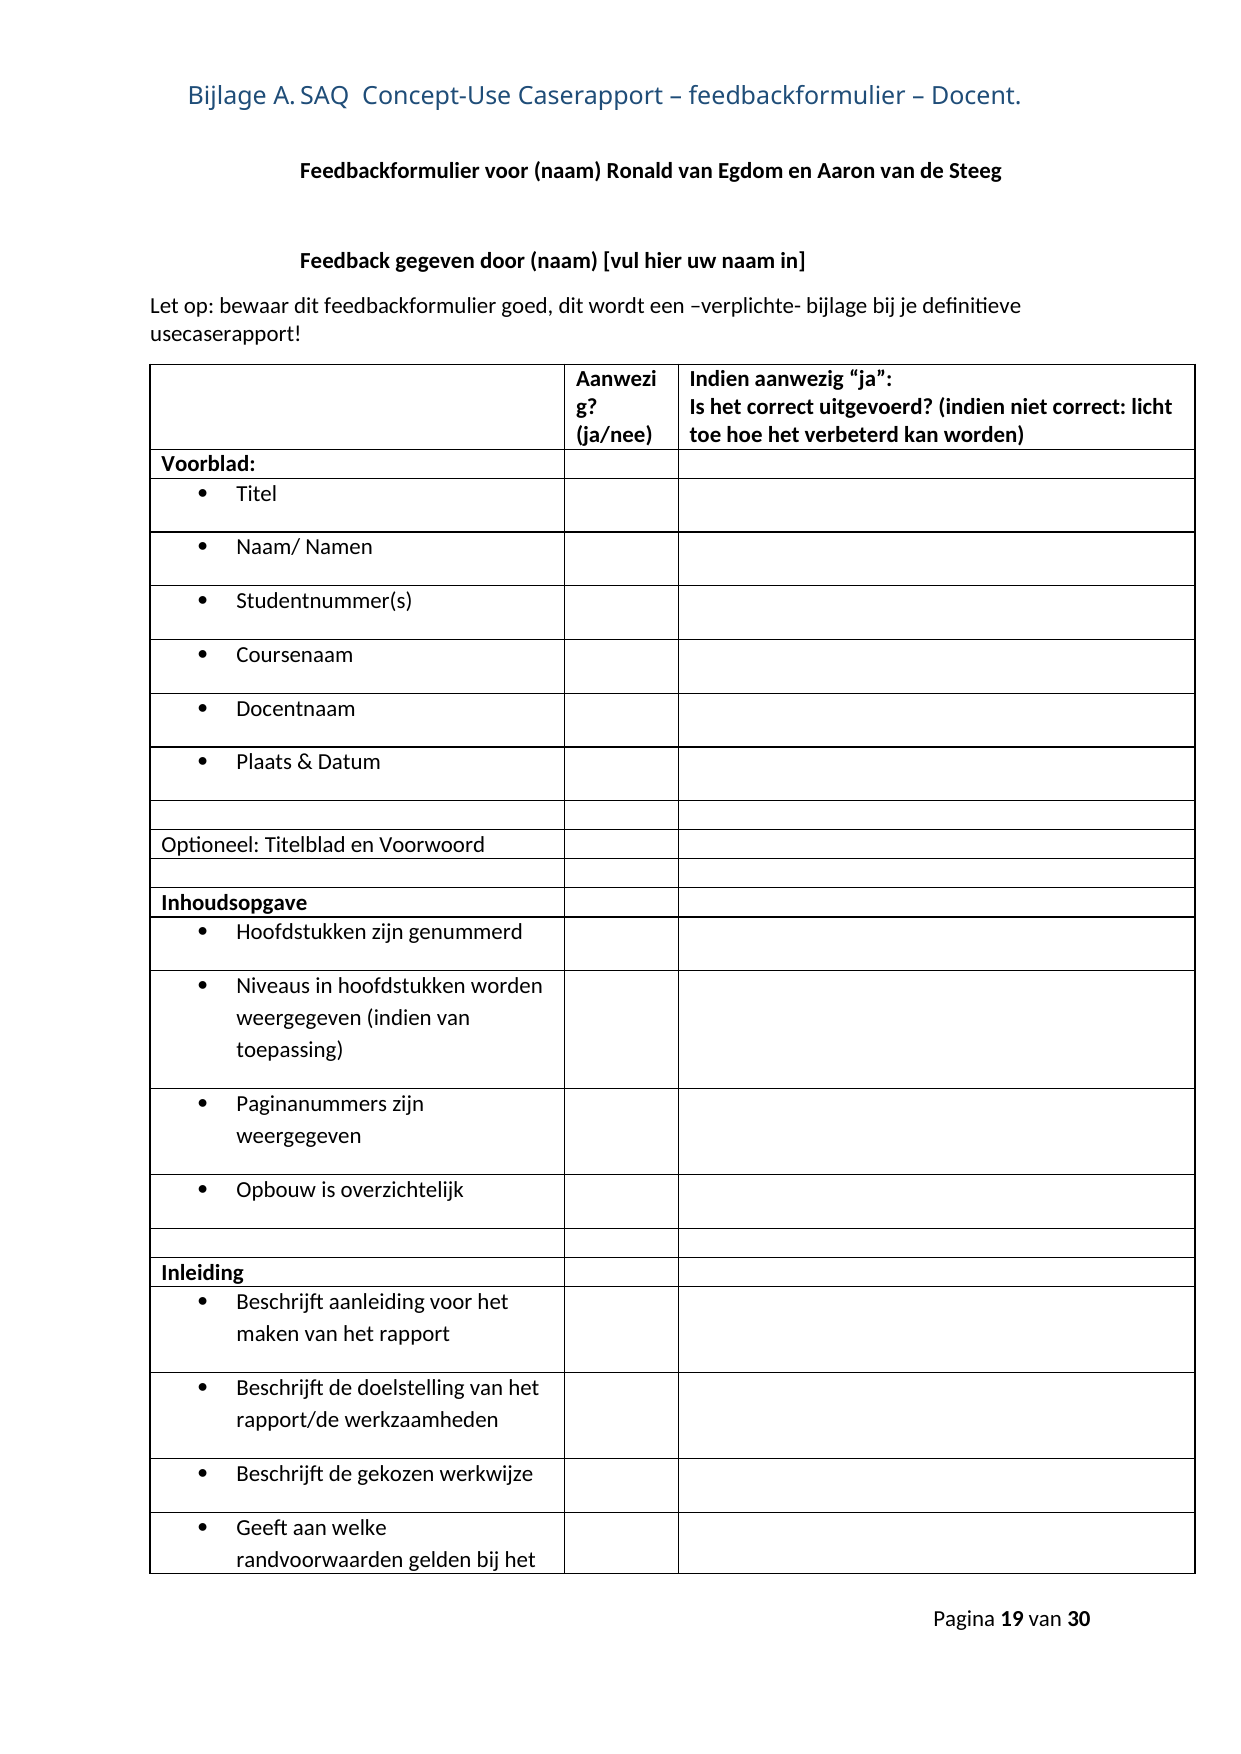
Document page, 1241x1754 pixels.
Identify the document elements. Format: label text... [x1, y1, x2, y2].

table_cell [679, 586, 1194, 639]
table_cell [565, 694, 678, 746]
table_cell Voorblad: [151, 450, 564, 478]
table_cell Opbouw is overzichtelijk [151, 1175, 564, 1228]
table_cell [679, 1089, 1194, 1174]
table_cell [679, 1175, 1194, 1228]
table_cell Beschrijft de doelstelling van het rapport/de werkzaamheden [151, 1373, 564, 1458]
table_cell [565, 1258, 678, 1286]
table_cell [565, 859, 678, 887]
text Feedbackformulier voor (naam) Ronald van Egdom en Aaron van de Steeg [300, 157, 1090, 185]
table_cell [679, 1229, 1194, 1257]
table_cell [679, 1287, 1194, 1372]
table_cell [679, 888, 1194, 916]
table_cell [679, 533, 1194, 585]
table_cell [565, 971, 678, 1088]
table_cell Beschrijft aanleiding voor het maken van het rapport [151, 1287, 564, 1372]
table_cell [679, 918, 1194, 970]
table_cell Optioneel: Titelblad en Voorwoord [151, 830, 564, 858]
table_cell [565, 1175, 678, 1228]
table_cell [565, 1229, 678, 1257]
table_cell [679, 450, 1194, 478]
table_cell [565, 888, 678, 916]
table_header Indien aanwezig “ja”: Is het correct uitgevoerd? (indien niet correct: licht toe hoe het verbeterd kan worden) [679, 365, 1194, 448]
table_cell [679, 971, 1194, 1088]
table_cell Plaats & Datum [151, 748, 564, 800]
table_cell [565, 1089, 678, 1174]
table_cell [565, 1287, 678, 1372]
table_cell Coursenaam [151, 640, 564, 693]
table_cell [679, 1513, 1194, 1573]
table_cell [565, 450, 678, 478]
text Let op: bewaar dit feedbackformulier goed, dit wordt een –verplichte- bijlage bij je definitieve usecaserapport! [150, 291, 1090, 347]
table_cell [565, 1373, 678, 1458]
table_cell [565, 830, 678, 858]
table_cell Niveaus in hoofdstukken worden weergegeven (indien van toepassing) [151, 971, 564, 1088]
table_cell Hoofdstukken zijn genummerd [151, 918, 564, 970]
table_cell [565, 640, 678, 693]
table_cell [679, 859, 1194, 887]
table_cell Beschrijft de gekozen werkwijze [151, 1459, 564, 1512]
table_cell [565, 586, 678, 639]
table_header Aanwezig? (ja/nee) [565, 365, 678, 448]
table_header [151, 365, 564, 448]
table_cell [565, 748, 678, 800]
table_cell [679, 748, 1194, 800]
table_cell [679, 1258, 1194, 1286]
table_cell [151, 801, 564, 829]
table_cell [565, 801, 678, 829]
table_cell [679, 801, 1194, 829]
table_cell [679, 479, 1194, 531]
table_cell [679, 830, 1194, 858]
table_cell [565, 1459, 678, 1512]
table_cell [151, 1229, 564, 1257]
table_cell [565, 479, 678, 531]
table_cell [151, 859, 564, 887]
table_cell [679, 640, 1194, 693]
subtitle SAQ Concept-Use Caserapport – feedbackformulier – Docent. [187, 78, 1090, 112]
table_cell Studentnummer(s) [151, 586, 564, 639]
table_cell Inhoudsopgave [151, 888, 564, 916]
table_cell [565, 1513, 678, 1573]
table_cell [679, 1373, 1194, 1458]
table_cell Geeft aan welke randvoorwaarden gelden bij het [151, 1513, 564, 1573]
table_cell Inleiding [151, 1258, 564, 1286]
table_cell Docentnaam [151, 694, 564, 746]
table_cell [679, 694, 1194, 746]
table_cell [679, 1459, 1194, 1512]
table_cell Naam/ Namen [151, 533, 564, 585]
table_cell [565, 533, 678, 585]
table_cell [565, 918, 678, 970]
table_cell Titel [151, 479, 564, 531]
table_cell Paginanummers zijn weergegeven [151, 1089, 564, 1174]
text Feedback gegeven door (naam) [vul hier uw naam in] [300, 246, 1090, 274]
